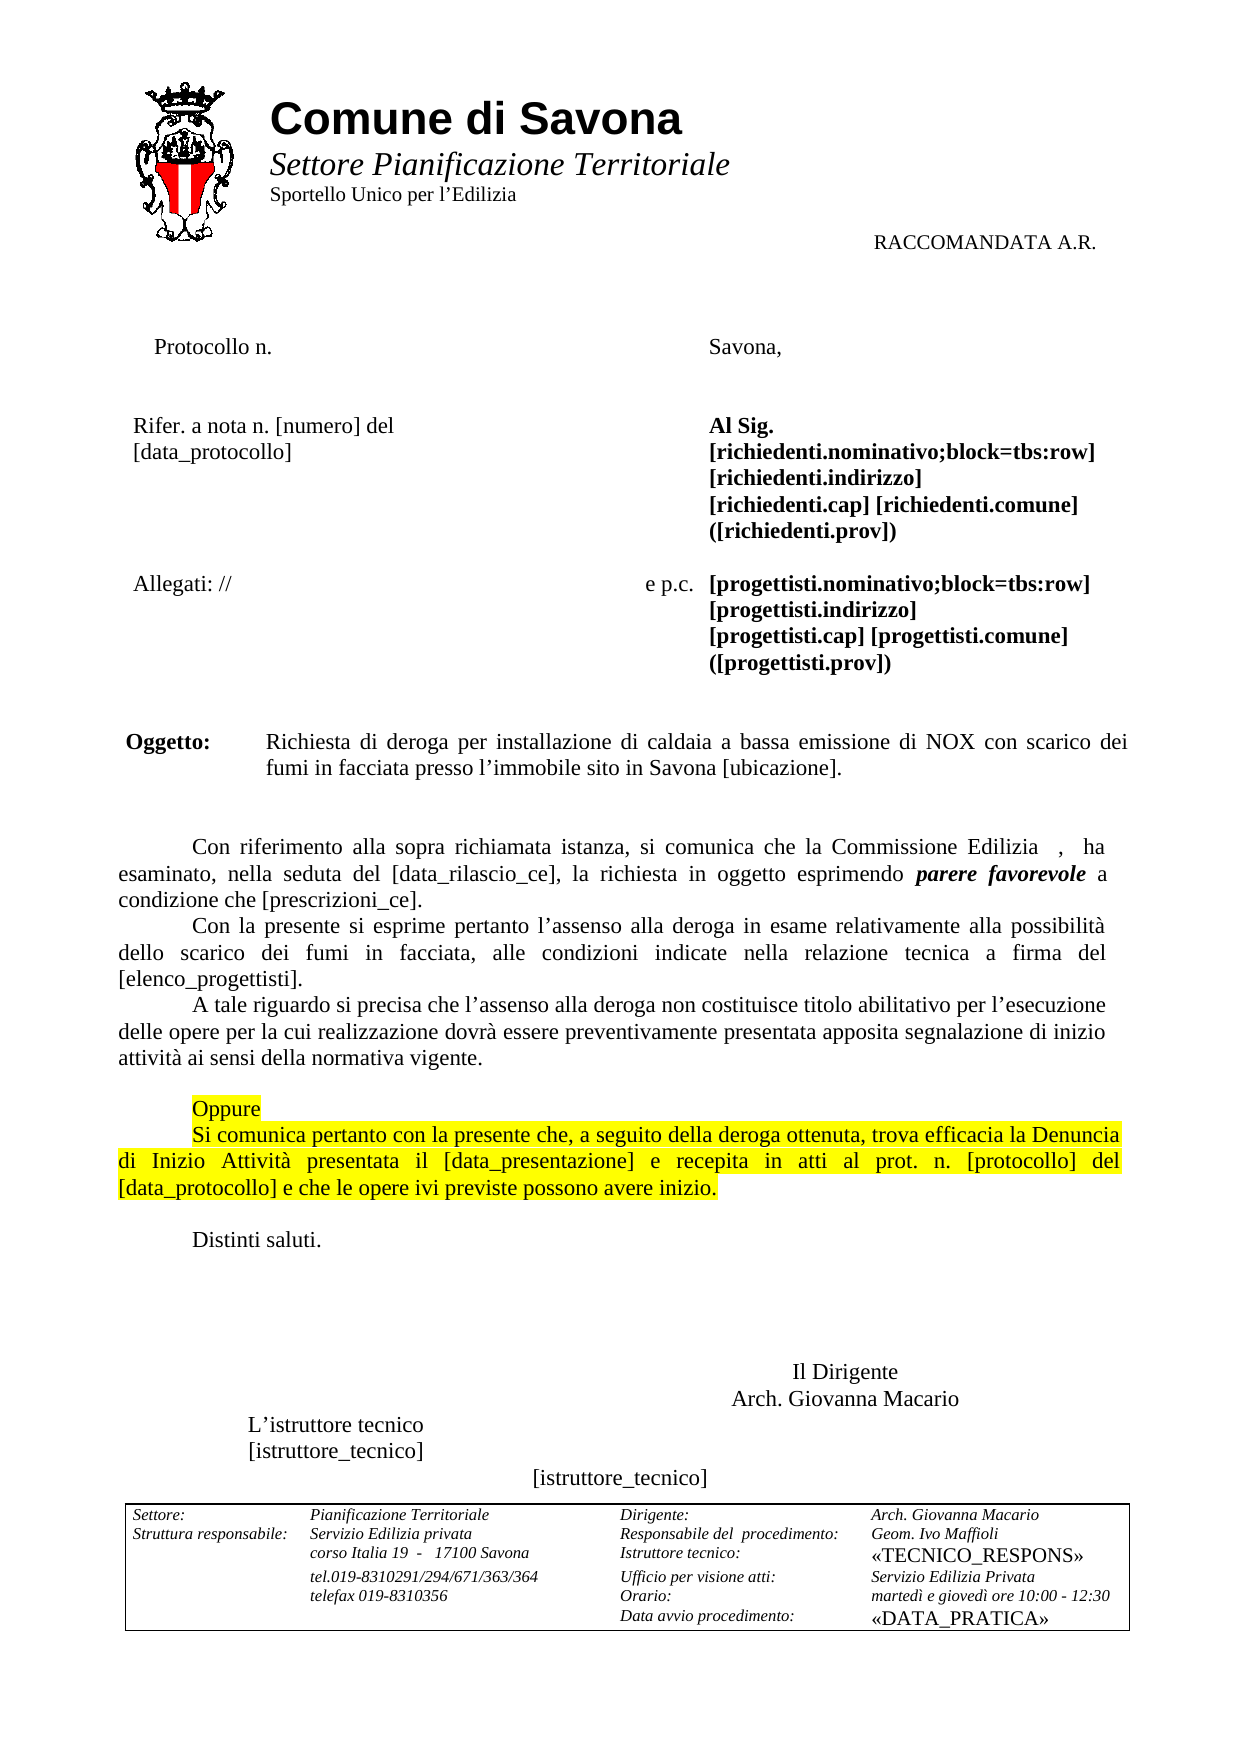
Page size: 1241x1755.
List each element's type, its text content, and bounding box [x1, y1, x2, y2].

table_cell [554, 1411, 1137, 1464]
table_header [118, 1332, 554, 1411]
table_header Rifer. a nota n. [numero] del [data_protocollo] [126, 412, 484, 570]
table_cell e p.c. [485, 570, 701, 702]
text Oppure [118, 1095, 1122, 1121]
text Con riferimento alla sopra richiamata istanza, si comunica che la Commissione Edilizia , ha esaminato, nella seduta del [data_rilascio_ce], la richiesta in oggetto esprimendo parere favorevole a condizione che [prescrizioni_ce]. [118, 833, 1107, 912]
table_header Il Dirigente Arch. Giovanna Macario [554, 1332, 1137, 1411]
table_header Oggetto: [118, 728, 258, 781]
text Distinti saluti. [118, 1226, 1122, 1253]
table_cell L’istruttore tecnico [istruttore_tecnico] [118, 1411, 554, 1464]
text A tale riguardo si precisa che l’assenso alla deroga non costituisce titolo abilitativo per l’esecuzione delle opere per la cui realizzazione dovrà essere preventivamente presentata apposita segnalazione di inizio attività ai sensi della normativa vigente. [118, 992, 1107, 1071]
table_header Protocollo n. [118, 333, 701, 359]
table_header [485, 412, 701, 570]
table_header Richiesta di deroga per installazione di caldaia a bassa emissione di NOX con scarico dei fumi in facciata presso l’immobile sito in Savona [ubicazione]. [258, 728, 1137, 781]
text [istruttore_tecnico] [118, 1464, 1122, 1490]
table_cell [progettisti.nominativo;block=tbs:row] [progettisti.indirizzo] [progettisti.cap] [progettisti.comune] ([progettisti.prov]) [701, 570, 1144, 702]
table_header Al Sig. [richiedenti.nominativo;block=tbs:row] [richiedenti.indirizzo] [richiedenti.cap] [richiedenti.comune] ([richiedenti.prov]) [701, 412, 1144, 570]
text Con la presente si esprime pertanto l’assenso alla deroga in esame relativamente alla possibilità dello scarico dei fumi in facciata, alle condizioni indicate nella relazione tecnica a firma del [elenco_progettisti]. [118, 912, 1107, 992]
table_cell Allegati: // [126, 570, 484, 702]
text Si comunica pertanto con la presente che, a seguito della deroga ottenuta, trova efficacia la Denuncia di Inizio Attività presentata il [data_presentazione] e recepita in atti al prot. n. [protocollo] del [data_protocollo] e che le opere ivi previste possono avere inizio. [118, 1121, 1122, 1200]
table_header Savona, [701, 333, 1137, 359]
